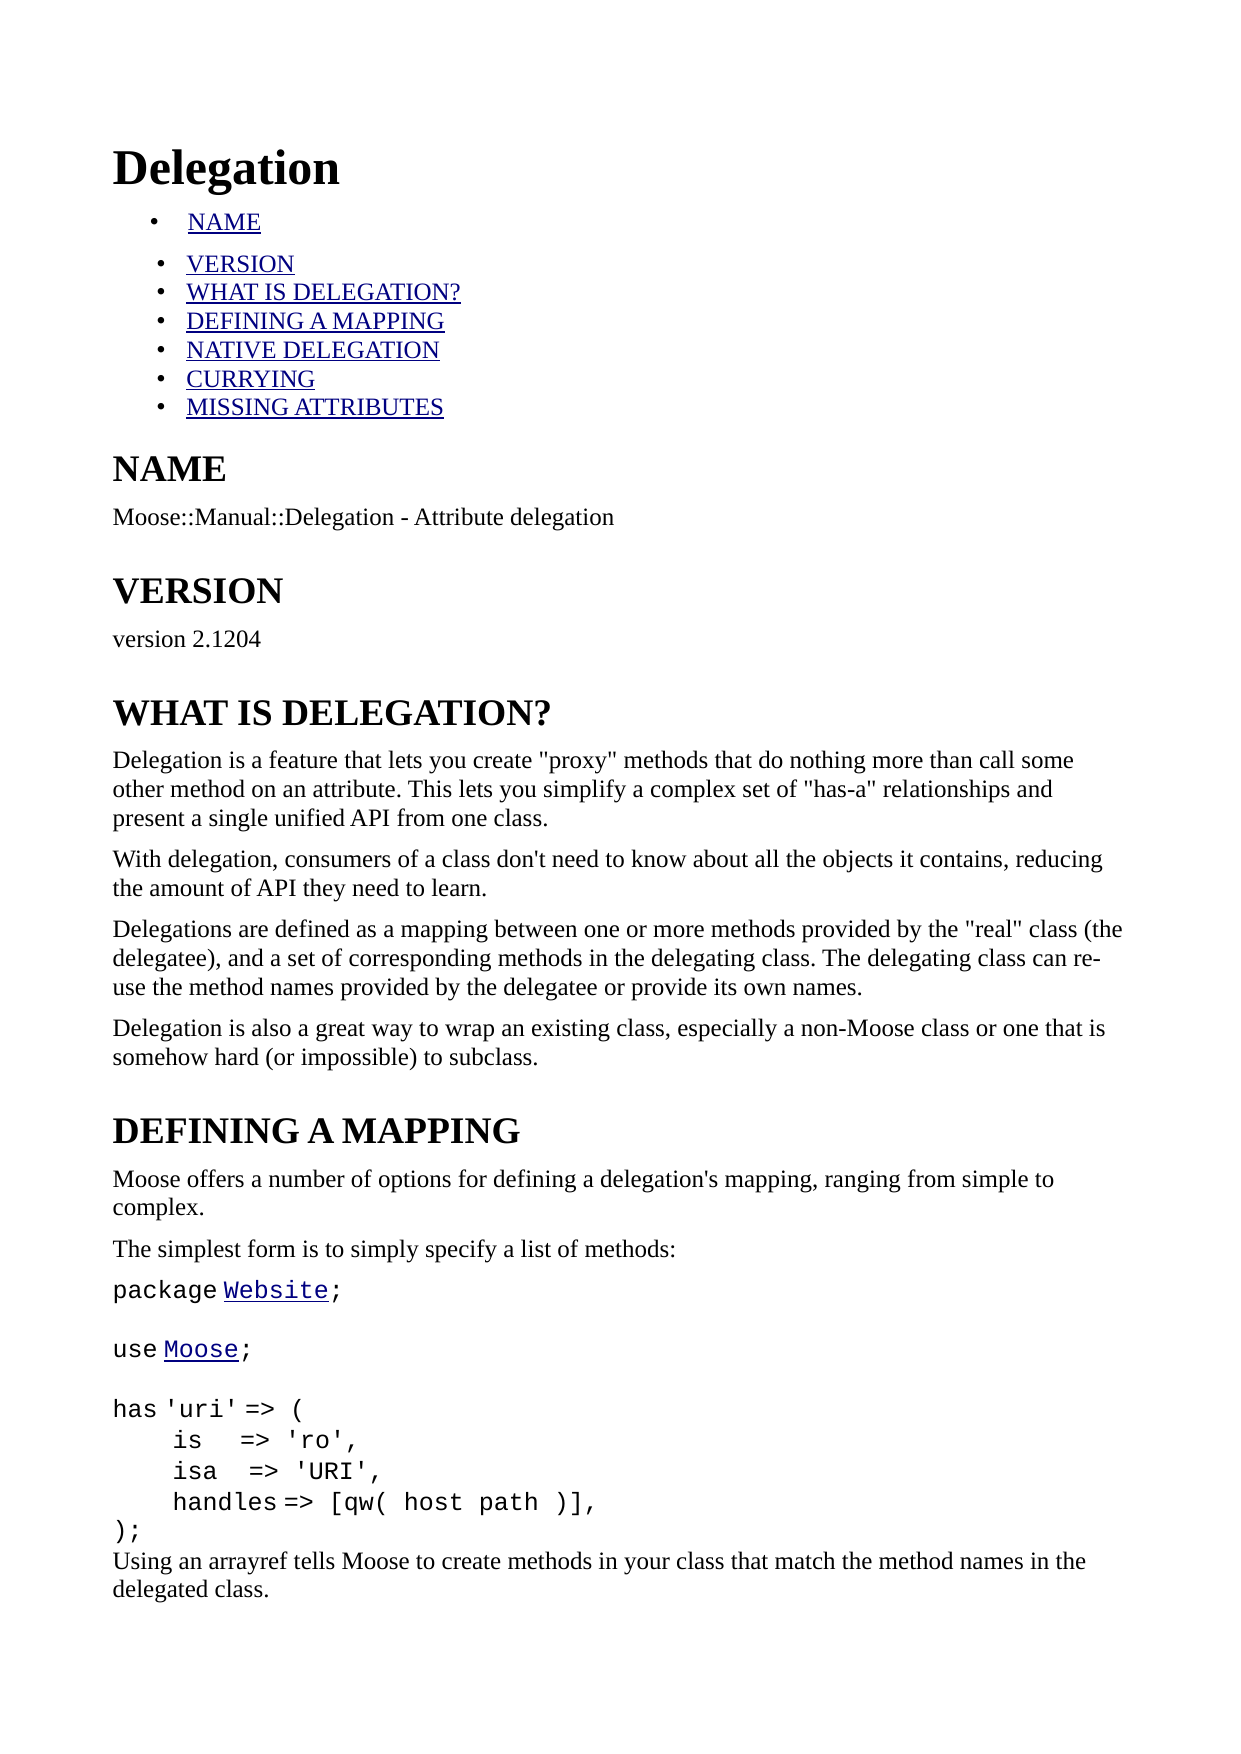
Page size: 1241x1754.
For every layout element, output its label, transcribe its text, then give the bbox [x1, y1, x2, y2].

list VERSION [157, 249, 1128, 277]
list WHAT IS DELEGATION? [157, 277, 1128, 306]
text Using an arrayref tells Moose to create methods in your class that match the method names in the delegated class. [112, 1546, 1128, 1603]
list NAME [150, 207, 1128, 236]
text Delegation is a feature that lets you create "proxy" methods that do nothing more than call some other method on an attribute. This lets you simplify a complex set of "has-a" relationships and present a single unified API from one class. [112, 746, 1128, 832]
subtitle DEFINING A MAPPING [112, 1108, 1128, 1151]
text version 2.1204 [112, 624, 1128, 652]
text Delegations are defined as a mapping between one or more methods provided by the "real" class (the delegatee), and a set of corresponding methods in the delegating class. The delegating class can re-use the method names provided by the delegatee or provide its own names. [112, 914, 1128, 1001]
subtitle Delegation [112, 137, 1128, 195]
text The simplest form is to simply specify a list of methods: [112, 1234, 1128, 1262]
text Moose::Manual::Delegation - Attribute delegation [112, 502, 1128, 531]
subtitle NAME [112, 446, 1128, 489]
subtitle WHAT IS DELEGATION? [112, 690, 1128, 733]
list CURRYING [157, 364, 1128, 392]
list NATIVE DELEGATION [157, 335, 1128, 364]
text Delegation is also a great way to wrap an existing class, especially a non-Moose class or one that is somehow hard (or impossible) to subclass. [112, 1013, 1128, 1071]
subtitle VERSION [112, 568, 1128, 611]
table_header package Website; use Moose; has 'uri' => ( is => 'ro', isa => 'URI', handles => [qw( host path )], ); [113, 1275, 608, 1546]
list DEFINING A MAPPING [157, 306, 1128, 335]
list MISSING ATTRIBUTES [157, 392, 1128, 421]
text With delegation, consumers of a class don't need to know about all the objects it contains, reducing the amount of API they need to learn. [112, 844, 1128, 902]
text Moose offers a number of options for defining a delegation's mapping, ranging from simple to complex. [112, 1164, 1128, 1221]
